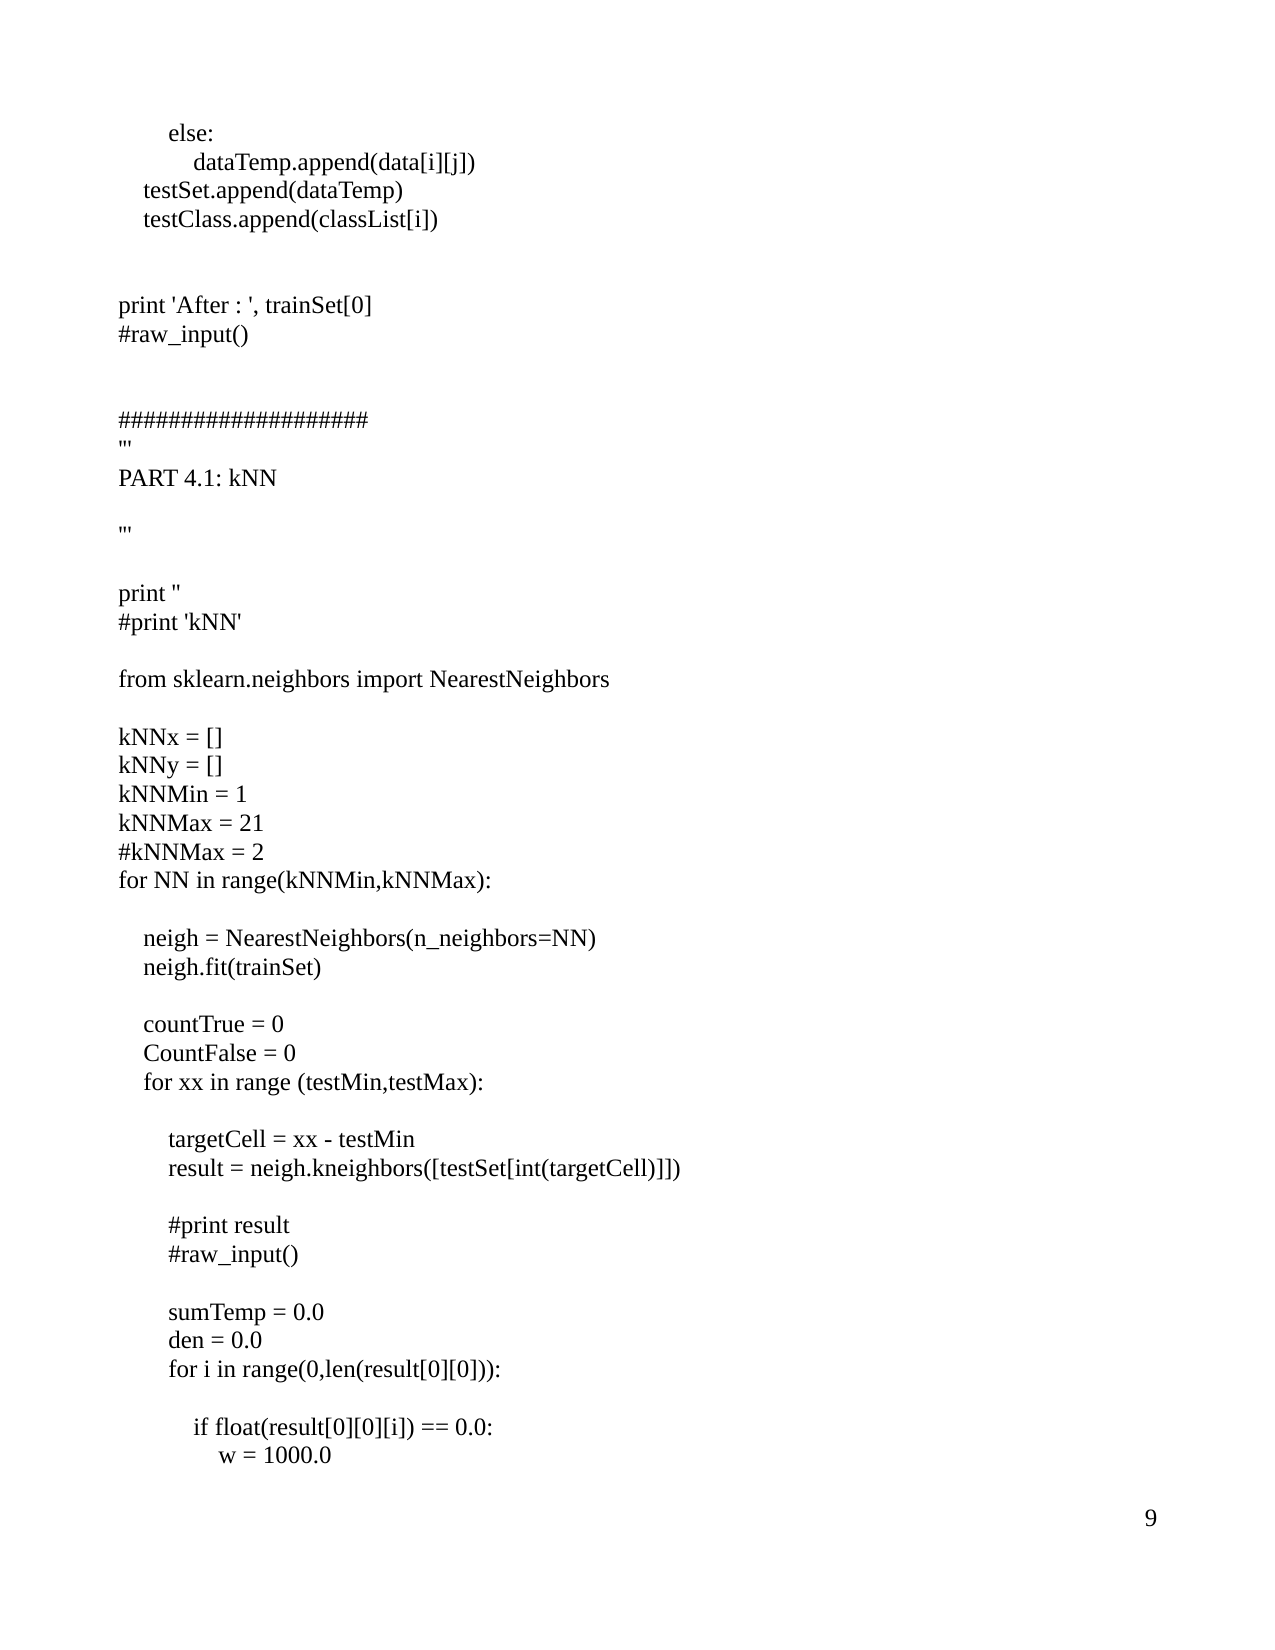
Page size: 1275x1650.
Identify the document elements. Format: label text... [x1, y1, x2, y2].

text from sklearn.neighbors import NearestNeighbors [118, 664, 1157, 693]
text testSet.append(dataTemp) [118, 176, 1157, 204]
text dataTemp.append(data[i][j]) [118, 147, 1157, 176]
text neigh = NearestNeighbors(n_neighbors=NN) [118, 923, 1157, 952]
text #print 'kNN' [118, 607, 1157, 636]
text #raw_input() [118, 1239, 1157, 1268]
text result = neigh.kneighbors([testSet[int(targetCell)]]) [118, 1153, 1157, 1182]
text #kNNMax = 2 [118, 837, 1157, 866]
text print 'After : ', trainSet[0] [118, 291, 1157, 319]
text den = 0.0 [118, 1326, 1157, 1354]
text w = 1000.0 [118, 1441, 1157, 1469]
text ''' [118, 434, 1157, 463]
text if float(result[0][0][i]) == 0.0: [118, 1412, 1157, 1441]
text PART 4.1: kNN [118, 463, 1157, 492]
text kNNy = [] [118, 751, 1157, 779]
text print '' [118, 578, 1157, 607]
text else: [118, 118, 1157, 147]
text kNNx = [] [118, 722, 1157, 751]
text sumTemp = 0.0 [118, 1297, 1157, 1326]
text #raw_input() [118, 319, 1157, 348]
text for i in range(0,len(result[0][0])): [118, 1354, 1157, 1383]
text countTrue = 0 [118, 1009, 1157, 1038]
text kNNMax = 21 [118, 808, 1157, 837]
text testClass.append(classList[i]) [118, 204, 1157, 233]
text targetCell = xx - testMin [118, 1124, 1157, 1153]
text ''' [118, 521, 1157, 549]
text CountFalse = 0 [118, 1038, 1157, 1067]
text kNNMin = 1 [118, 779, 1157, 808]
text for xx in range (testMin,testMax): [118, 1067, 1157, 1096]
text #################### [118, 406, 1157, 434]
text #print result [118, 1211, 1157, 1239]
text for NN in range(kNNMin,kNNMax): [118, 866, 1157, 894]
text neigh.fit(trainSet) [118, 952, 1157, 981]
